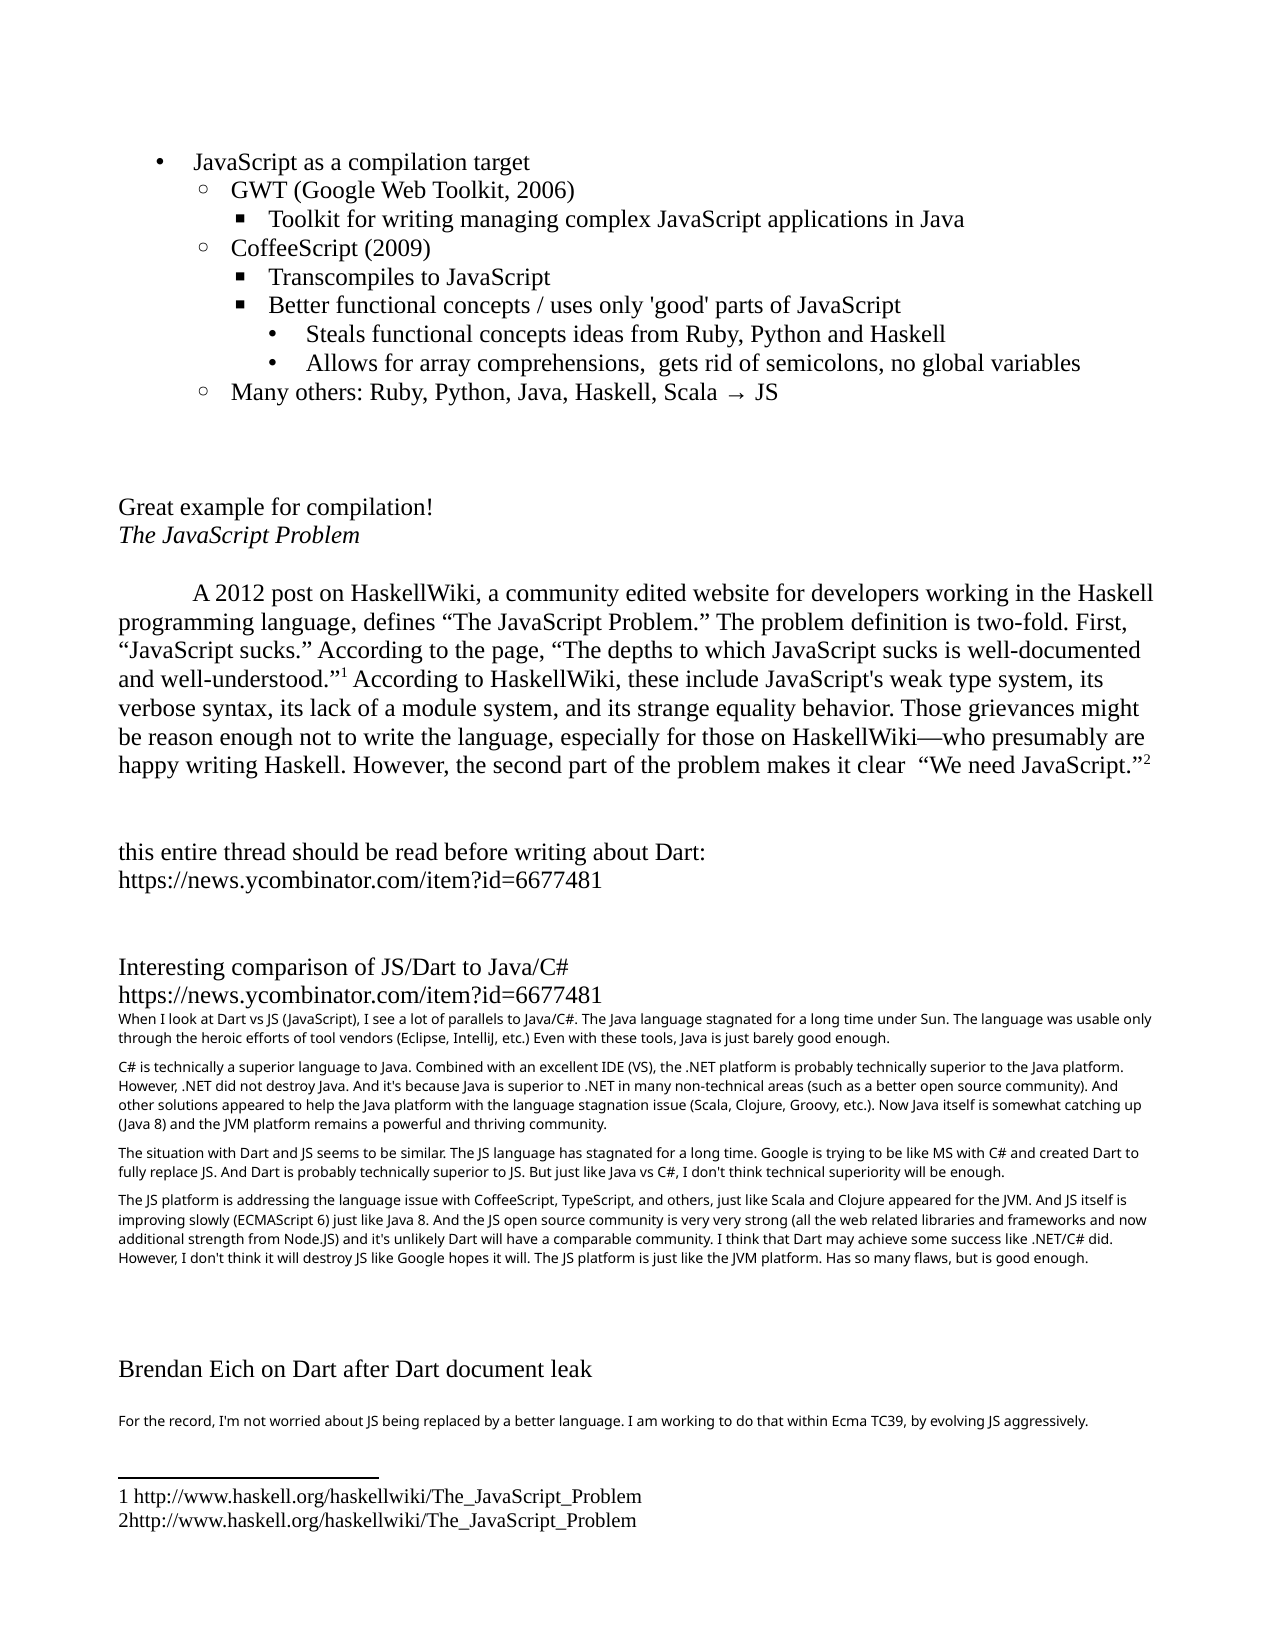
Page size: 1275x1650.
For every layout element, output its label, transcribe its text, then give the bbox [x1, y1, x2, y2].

list Transcompiles to JavaScript [231, 262, 1157, 291]
text http://www.haskell.org/haskellwiki/The_JavaScript_Problem [118, 1508, 1157, 1532]
text For the record, I'm not worried about JS being replaced by a better language. I am working to do that within Ecma TC39, by evolving JS aggressively. [118, 1411, 1157, 1430]
text When I look at Dart vs JS (JavaScript), I see a lot of parallels to Java/C#. The Java language stagnated for a long time under Sun. The language was usable only through the heroic efforts of tool vendors (Eclipse, IntelliJ, etc.) Even with these tools, Java is just barely good enough. [118, 1009, 1157, 1048]
text The JS platform is addressing the language issue with CoffeeScript, TypeScript, and others, just like Scala and Clojure appeared for the JVM. And JS itself is improving slowly (ECMAScript 6) just like Java 8. And the JS open source community is very very strong (all the web related libraries and frameworks and now additional strength from Node.JS) and it's unlikely Dart will have a comparable community. I think that Dart may achieve some success like .NET/C# did. However, I don't think it will destroy JS like Google hopes it will. The JS platform is just like the JVM platform. Has so many flaws, but is good enough. [118, 1191, 1157, 1267]
text C# is technically a superior language to Java. Combined with an excellent IDE (VS), the .NET platform is probably technically superior to the Java platform. However, .NET did not destroy Java. And it's because Java is superior to .NET in many non-technical areas (such as a better open source community). And other solutions appeared to help the Java platform with the language stagnation issue (Scala, Clojure, Groovy, etc.). Now Java itself is somewhat catching up (Java 8) and the JVM platform remains a powerful and thriving community. [118, 1057, 1157, 1134]
text Great example for compilation! [118, 492, 1157, 521]
list Toolkit for writing managing complex JavaScript applications in Java [231, 204, 1157, 233]
text http://www.haskell.org/haskellwiki/The_JavaScript_Problem [118, 1484, 1157, 1508]
text https://news.ycombinator.com/item?id=6677481 [118, 981, 1157, 1009]
list Many others: Ruby, Python, Java, Haskell, Scala → JS [193, 377, 1157, 406]
text A 2012 post on HaskellWiki, a community edited website for developers working in the Haskell programming language, defines “The JavaScript Problem.” The problem definition is two-fold. First, “JavaScript sucks.” According to the page, “The depths to which JavaScript sucks is well-documented and well-understood.” According to HaskellWiki, these include JavaScript's weak type system, its verbose syntax, its lack of a module system, and its strange equality behavior. Those grievances might be reason enough not to write the language, especially for those on HaskellWiki—who presumably are happy writing Haskell. However, the second part of the problem makes it clear “We need JavaScript.” [118, 578, 1157, 779]
list Allows for array comprehensions, gets rid of semicolons, no global variables [268, 348, 1157, 377]
text Brendan Eich on Dart after Dart document leak [118, 1354, 1157, 1382]
text The JavaScript Problem [118, 521, 1157, 549]
text The situation with Dart and JS seems to be similar. The JS language has stagnated for a long time. Google is trying to be like MS with C# and created Dart to fully replace JS. And Dart is probably technically superior to JS. But just like Java vs C#, I don't think technical superiority will be enough. [118, 1143, 1157, 1181]
list Better functional concepts / uses only 'good' parts of JavaScript [231, 291, 1157, 319]
text this entire thread should be read before writing about Dart: [118, 837, 1157, 866]
list Steals functional concepts ideas from Ruby, Python and Haskell [268, 319, 1157, 348]
list JavaScript as a compilation target [156, 147, 1157, 176]
text Interesting comparison of JS/Dart to Java/C# [118, 952, 1157, 981]
list CoffeeScript (2009) [193, 233, 1157, 262]
text https://news.ycombinator.com/item?id=6677481 [118, 866, 1157, 894]
list GWT (Google Web Toolkit, 2006) [193, 176, 1157, 204]
